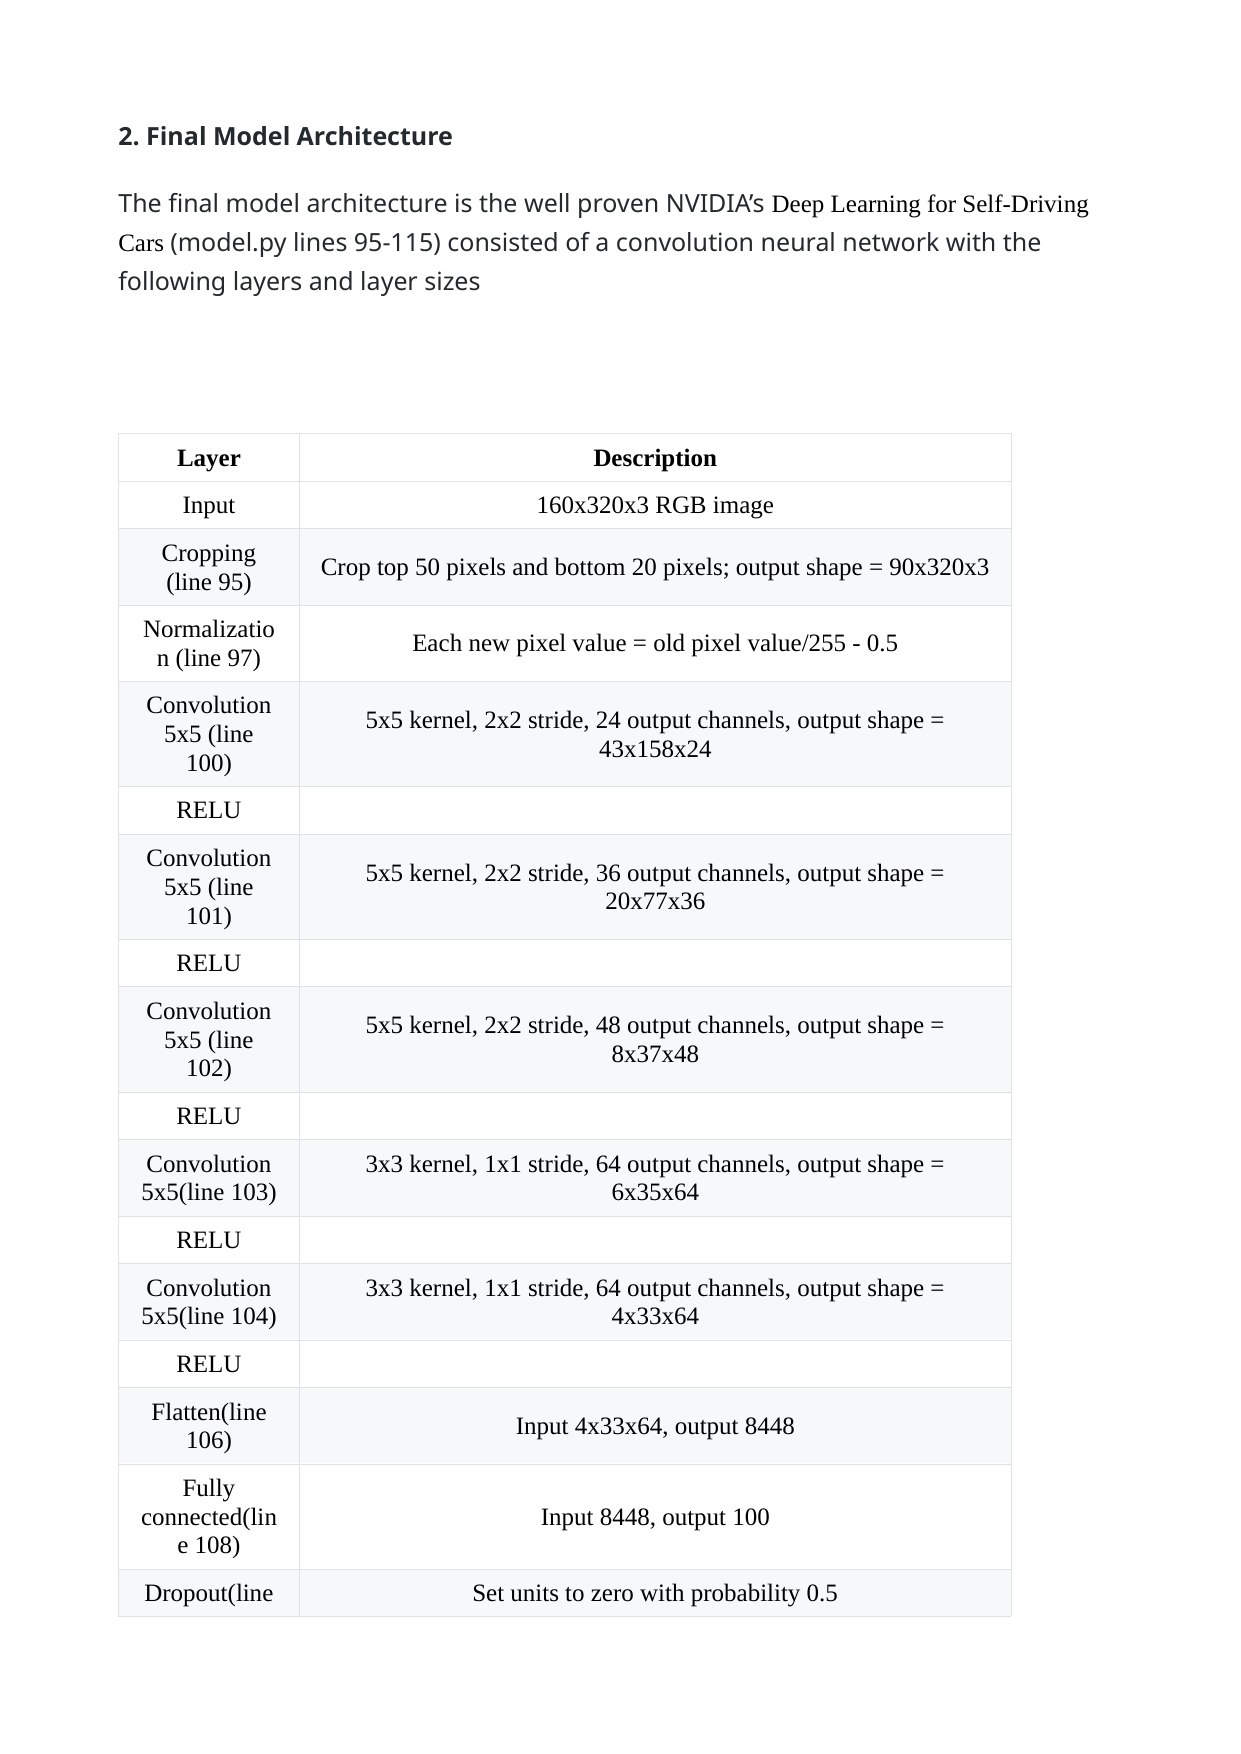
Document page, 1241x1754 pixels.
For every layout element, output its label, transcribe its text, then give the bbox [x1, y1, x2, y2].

table_cell RELU [119, 1341, 299, 1387]
table_cell 3x3 kernel, 1x1 stride, 64 output channels, output shape = 4x33x64 [300, 1264, 1011, 1339]
subtitle 2. Final Model Architecture [118, 118, 1122, 152]
table_cell [300, 1341, 1011, 1387]
table_header Description [300, 434, 1011, 481]
table_cell Normalization (line 97) [119, 606, 299, 681]
table_cell [300, 1217, 1011, 1263]
table_cell Convolution 5x5 (line 101) [119, 835, 299, 939]
table_cell 5x5 kernel, 2x2 stride, 24 output channels, output shape = 43x158x24 [300, 682, 1011, 786]
table_cell Convolution 5x5 (line 102) [119, 987, 299, 1092]
table_cell 5x5 kernel, 2x2 stride, 48 output channels, output shape = 8x37x48 [300, 987, 1011, 1092]
table_cell Input 8448, output 100 [300, 1465, 1011, 1568]
table_cell Input [119, 482, 299, 528]
table_cell 3x3 kernel, 1x1 stride, 64 output channels, output shape = 6x35x64 [300, 1140, 1011, 1216]
table_header Layer [119, 434, 299, 481]
table_cell [300, 940, 1011, 986]
table_cell Convolution 5x5 (line 100) [119, 682, 299, 786]
table_cell Crop top 50 pixels and bottom 20 pixels; output shape = 90x320x3 [300, 529, 1011, 605]
table_cell Cropping (line 95) [119, 529, 299, 605]
table_cell 5x5 kernel, 2x2 stride, 36 output channels, output shape = 20x77x36 [300, 835, 1011, 939]
table_cell RELU [119, 1093, 299, 1139]
text The final model architecture is the well proven NVIDIA’s Deep Learning for Self-Driving Cars (model.py lines 95-115) consisted of a convolution neural network with the following layers and layer sizes [118, 186, 1122, 298]
table_cell Input 4x33x64, output 8448 [300, 1388, 1011, 1463]
table_cell [300, 787, 1011, 834]
table_cell Set units to zero with probability 0.5 [300, 1570, 1011, 1616]
table_cell Each new pixel value = old pixel value/255 - 0.5 [300, 606, 1011, 681]
table_cell 160x320x3 RGB image [300, 482, 1011, 528]
table_cell RELU [119, 1217, 299, 1263]
table_cell Convolution 5x5(line 103) [119, 1140, 299, 1216]
table_cell Fully connected(line 108) [119, 1465, 299, 1568]
table_cell Convolution 5x5(line 104) [119, 1264, 299, 1339]
table_cell Flatten(line 106) [119, 1388, 299, 1463]
table_cell RELU [119, 940, 299, 986]
table_cell [300, 1093, 1011, 1139]
table_cell RELU [119, 787, 299, 834]
table_cell Dropout(line [119, 1570, 299, 1616]
